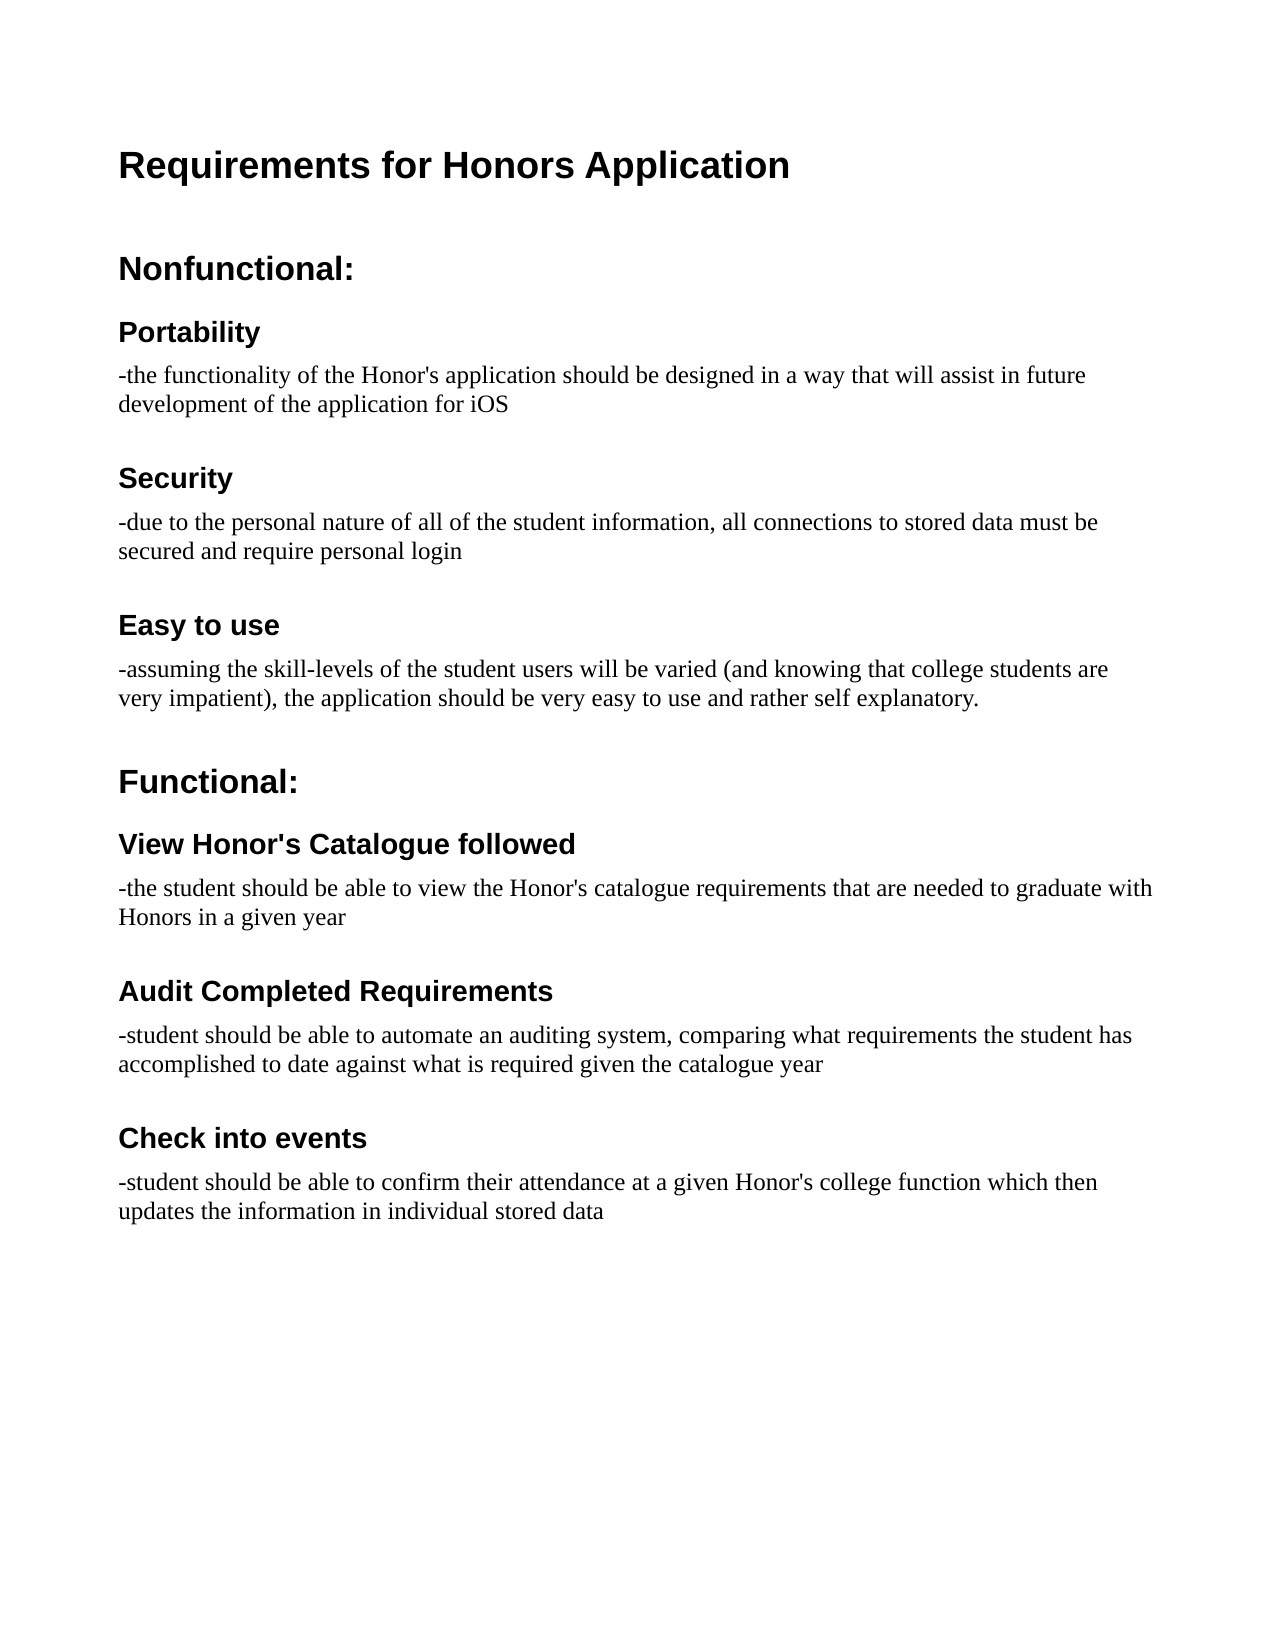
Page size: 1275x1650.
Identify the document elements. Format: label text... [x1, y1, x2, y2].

text -the functionality of the Honor's application should be designed in a way that will assist in future development of the application for iOS [118, 361, 1157, 418]
subtitle Functional: [118, 761, 1157, 800]
subtitle View Honor's Catalogue followed [118, 827, 1157, 861]
subtitle Nonfunctional: [118, 249, 1157, 287]
subtitle Check into events [118, 1121, 1157, 1154]
text -the student should be able to view the Honor's catalogue requirements that are needed to graduate with Honors in a given year [118, 873, 1157, 931]
subtitle Portability [118, 314, 1157, 348]
text -student should be able to confirm their attendance at a given Honor's college function which then updates the information in individual stored data [118, 1167, 1157, 1224]
subtitle Security [118, 461, 1157, 495]
subtitle Audit Completed Requirements [118, 974, 1157, 1008]
subtitle Easy to use [118, 608, 1157, 642]
text -assuming the skill-levels of the student users will be varied (and knowing that college students are very impatient), the application should be very easy to use and rather self explanatory. [118, 654, 1157, 712]
subtitle Requirements for Honors Application [118, 143, 1157, 187]
text -due to the personal nature of all of the student information, all connections to stored data must be secured and require personal login [118, 507, 1157, 565]
text -student should be able to automate an auditing system, comparing what requirements the student has accomplished to date against what is required given the catalogue year [118, 1020, 1157, 1078]
